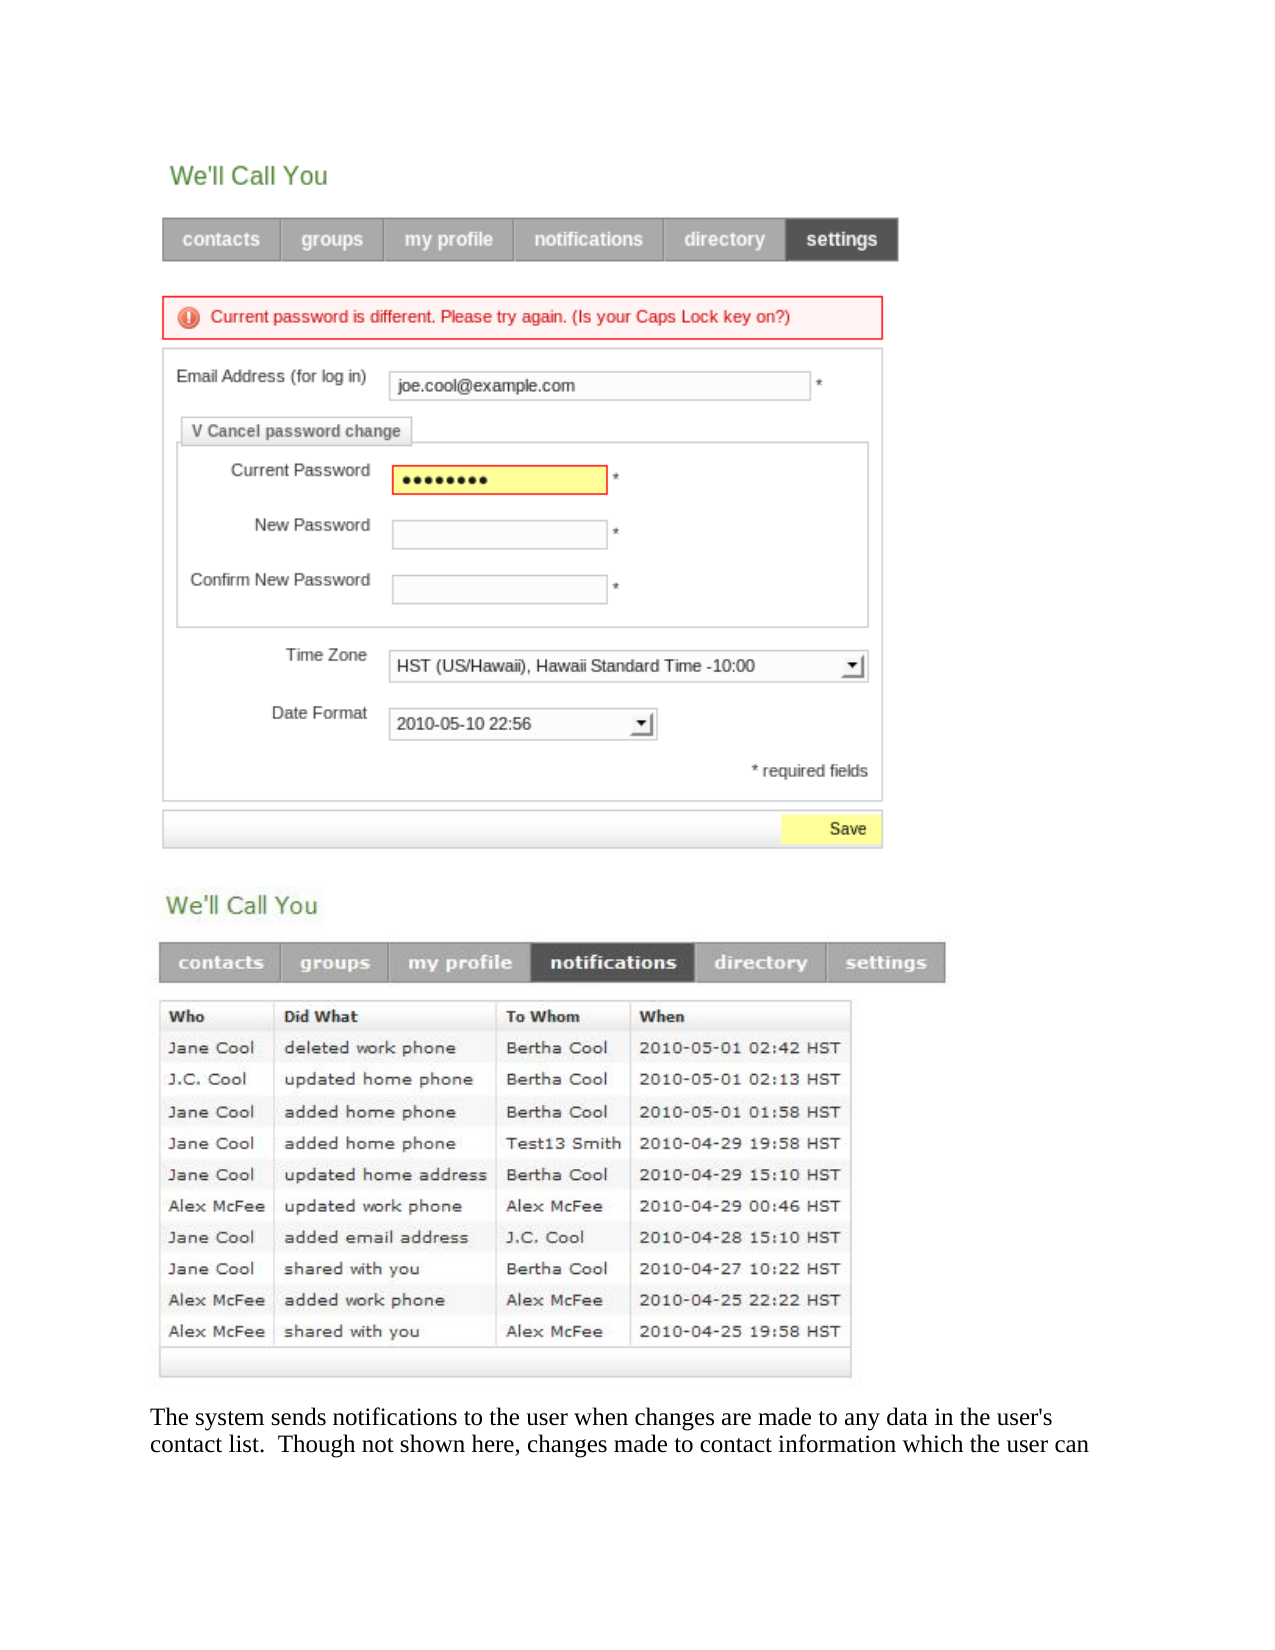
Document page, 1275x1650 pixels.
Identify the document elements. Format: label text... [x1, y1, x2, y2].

text The system sends notifications to the user when changes are made to any data in the user's contact list. Though not shown here, changes made to contact information which the user can [150, 1403, 1125, 1458]
picture [150, 887, 963, 1403]
picture [150, 150, 902, 860]
